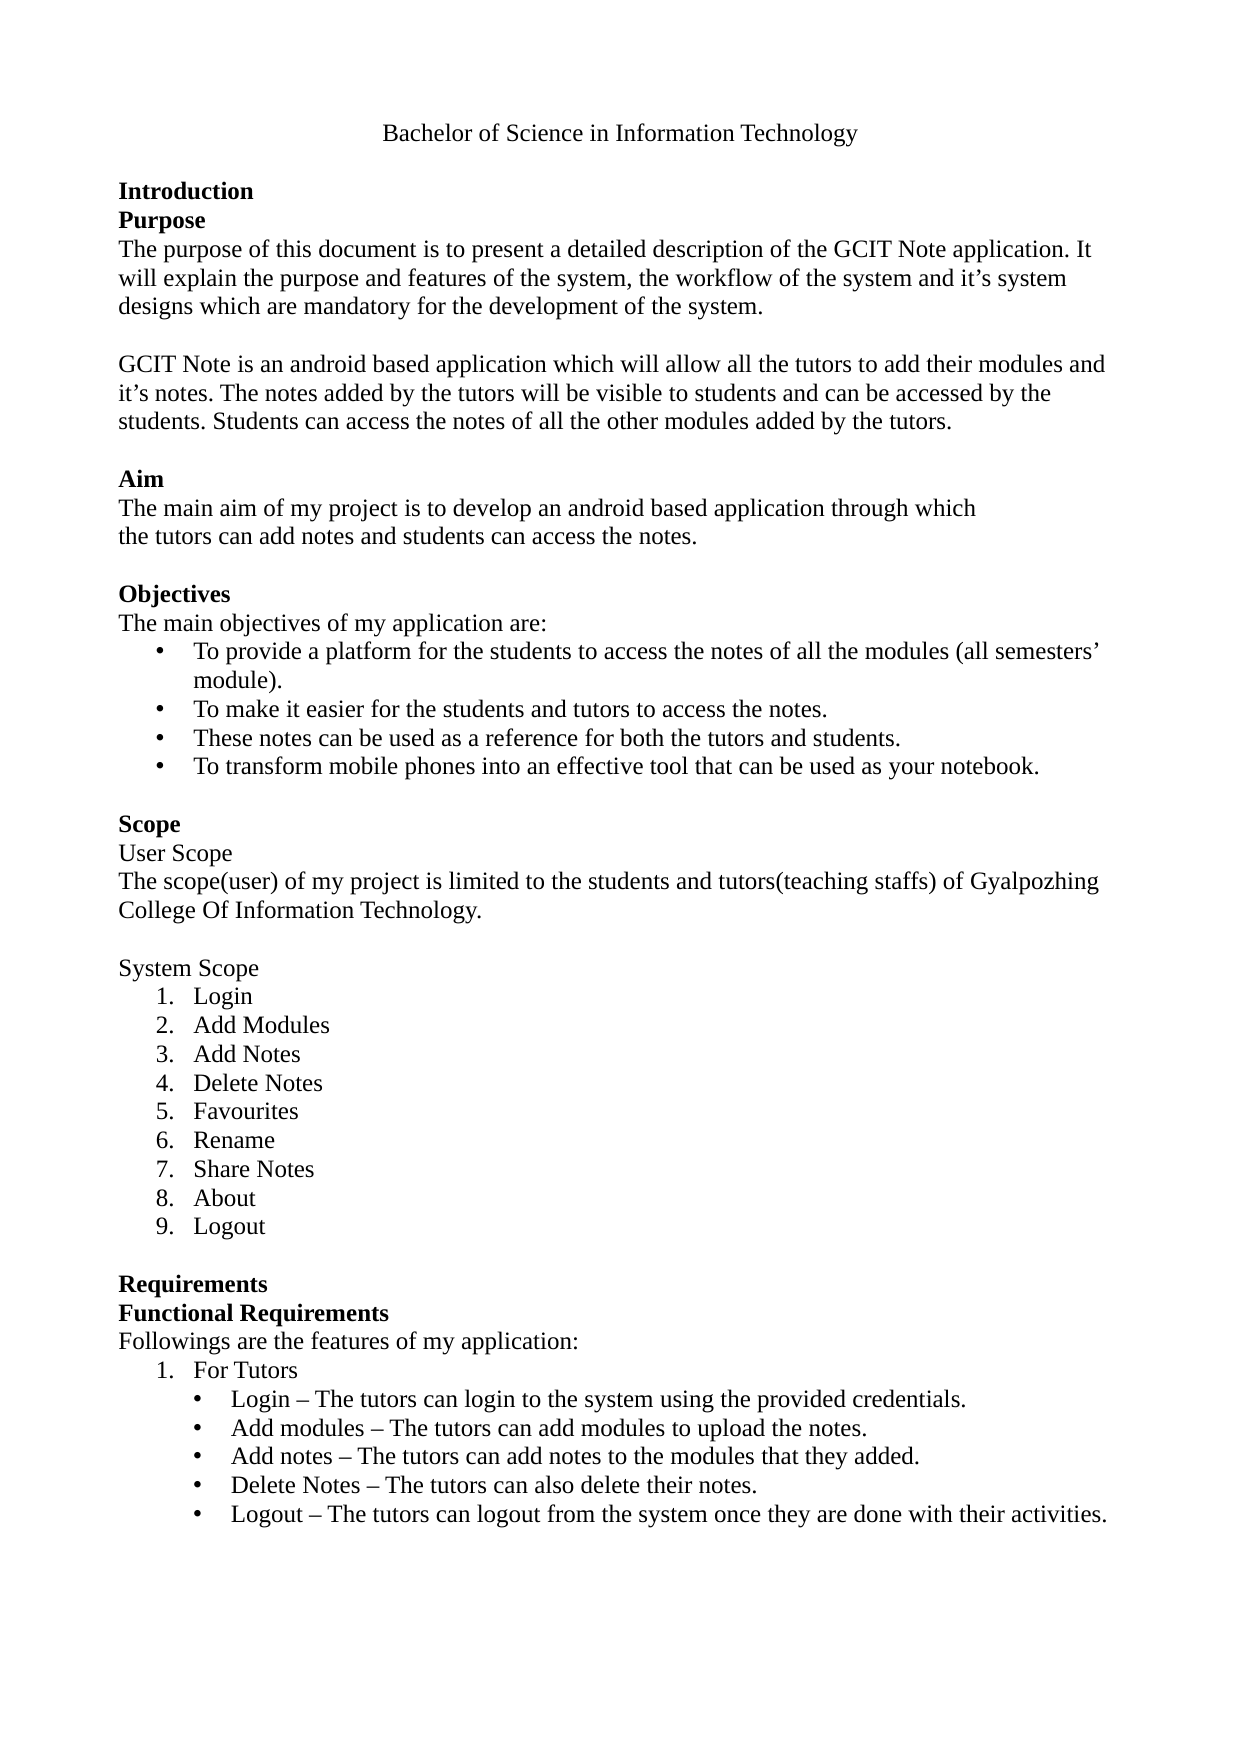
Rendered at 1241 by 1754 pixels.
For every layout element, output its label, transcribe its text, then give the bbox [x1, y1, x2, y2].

list These notes can be used as a reference for both the tutors and students. [156, 723, 1122, 751]
list Share Notes [156, 1154, 1122, 1183]
list Add modules – The tutors can add modules to upload the notes. [193, 1413, 1122, 1441]
list Delete Notes – The tutors can also delete their notes. [193, 1470, 1122, 1499]
text Purpose [118, 205, 1122, 234]
text Requirements [118, 1269, 1122, 1298]
list About [156, 1183, 1122, 1211]
text System Scope [118, 953, 1122, 981]
text GCIT Note is an android based application which will allow all the tutors to add their modules and it’s notes. The notes added by the tutors will be visible to students and can be accessed by the students. Students can access the notes of all the other modules added by the tutors. [118, 349, 1122, 435]
text The scope(user) of my project is limited to the students and tutors(teaching staffs) of Gyalpozhing College Of Information Technology. [118, 866, 1122, 924]
list Rename [156, 1125, 1122, 1154]
list Delete Notes [156, 1068, 1122, 1096]
text The main objectives of my application are: [118, 608, 1122, 636]
list Login – The tutors can login to the system using the provided credentials. [193, 1384, 1122, 1413]
list Add notes – The tutors can add notes to the modules that they added. [193, 1441, 1122, 1470]
list For Tutors [156, 1355, 1122, 1384]
list Add Notes [156, 1039, 1122, 1068]
list To provide a platform for the students to access the notes of all the modules (all semesters’ module). [156, 636, 1122, 694]
list To transform mobile phones into an effective tool that can be used as your notebook. [156, 751, 1122, 780]
list Logout – The tutors can logout from the system once they are done with their activities. [193, 1499, 1122, 1528]
text Objectives [118, 579, 1122, 608]
list To make it easier for the students and tutors to access the notes. [156, 694, 1122, 723]
text Functional Requirements [118, 1298, 1122, 1326]
text the tutors can add notes and students can access the notes. [118, 521, 1122, 550]
list Add Modules [156, 1010, 1122, 1039]
text The purpose of this document is to present a detailed description of the GCIT Note application. It will explain the purpose and features of the system, the workflow of the system and it’s system designs which are mandatory for the development of the system. [118, 234, 1122, 320]
text User Scope [118, 838, 1122, 866]
list Favourites [156, 1096, 1122, 1125]
list Login [156, 981, 1122, 1010]
text Followings are the features of my application: [118, 1326, 1122, 1355]
text Aim [118, 464, 1122, 493]
text The main aim of my project is to develop an android based application through which [118, 493, 1122, 521]
list Logout [156, 1211, 1122, 1240]
text Scope [118, 809, 1122, 838]
text Introduction [118, 176, 1122, 205]
